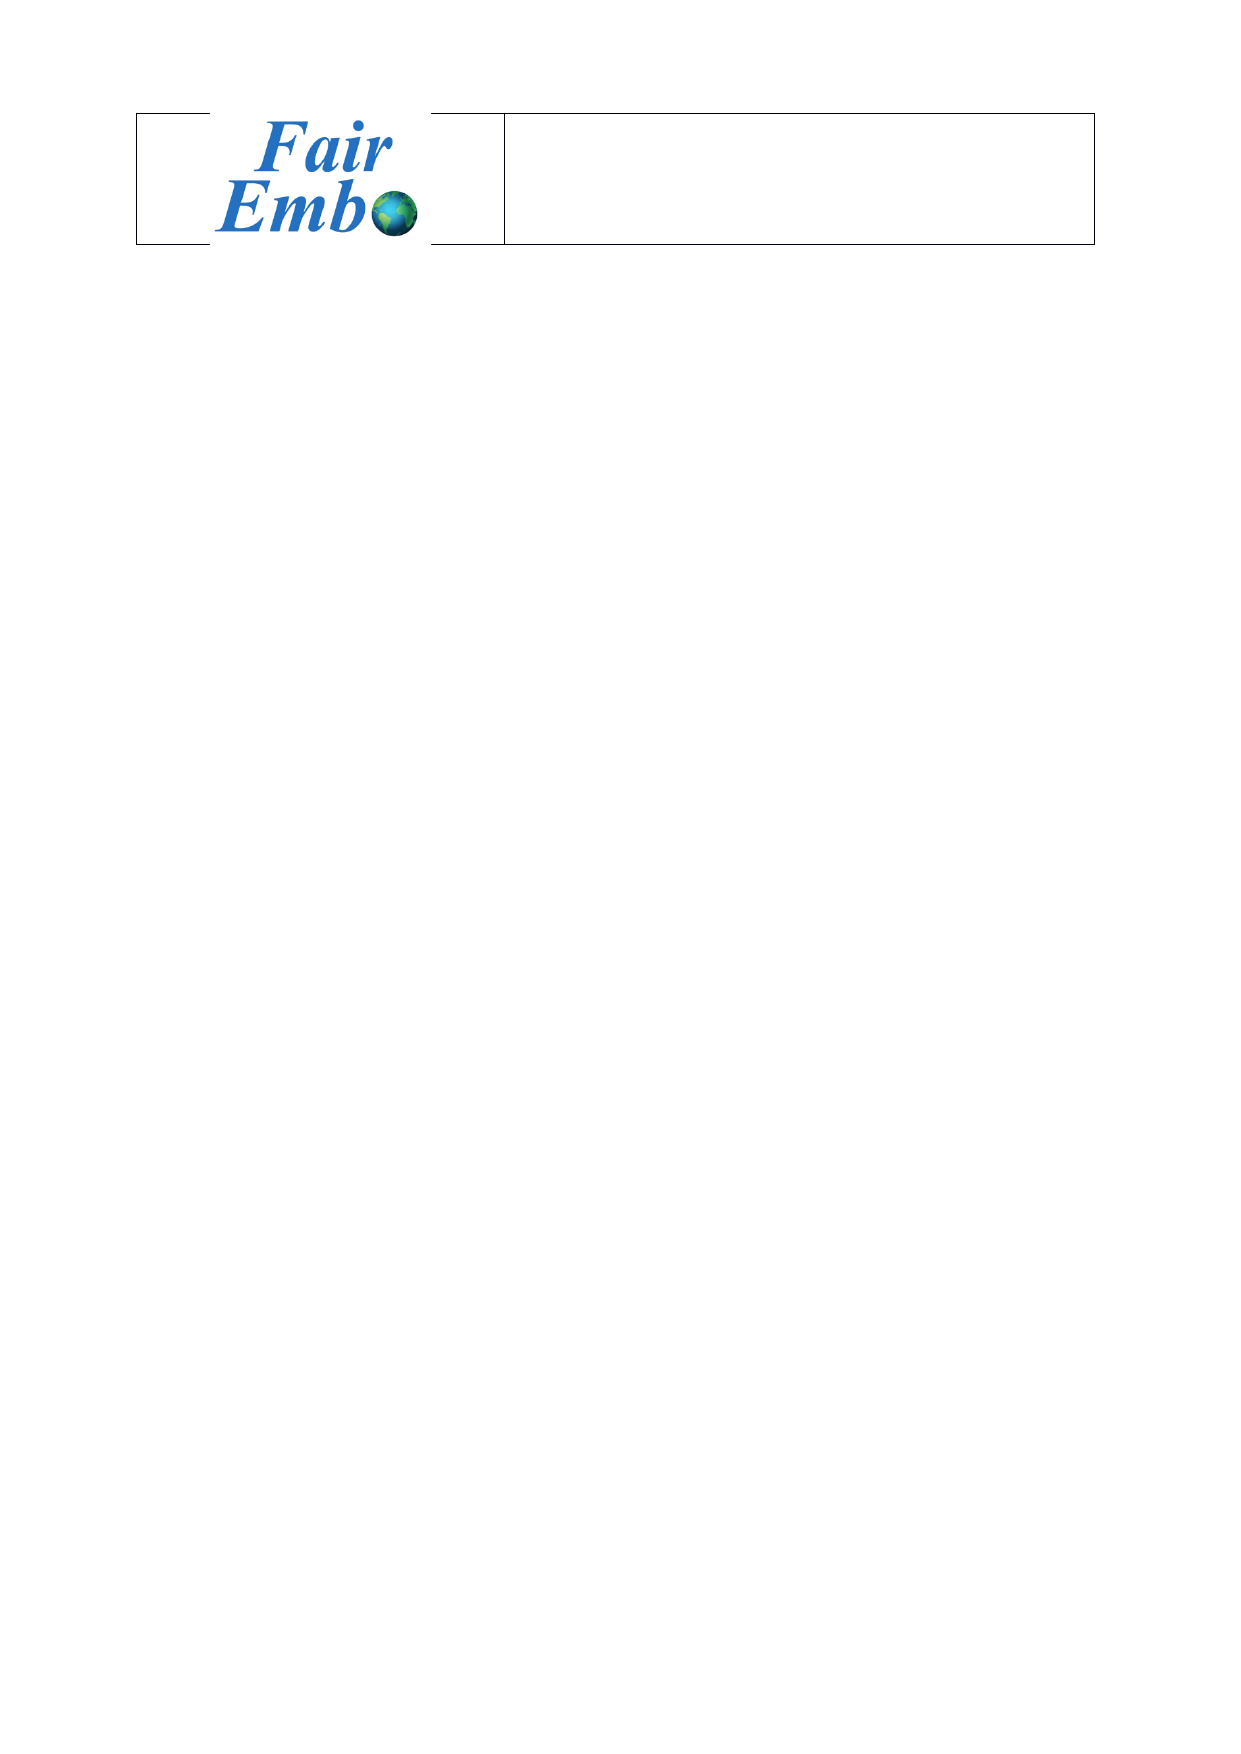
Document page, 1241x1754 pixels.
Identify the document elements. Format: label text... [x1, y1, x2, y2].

table_cell [432, 114, 504, 244]
table_cell [137, 114, 209, 244]
table_cell Don’t start the machine if the cover is not closed. Don’t open the cover if the machine is running Be careful to plug the power supply. [505, 114, 1094, 244]
picture [209, 113, 432, 245]
